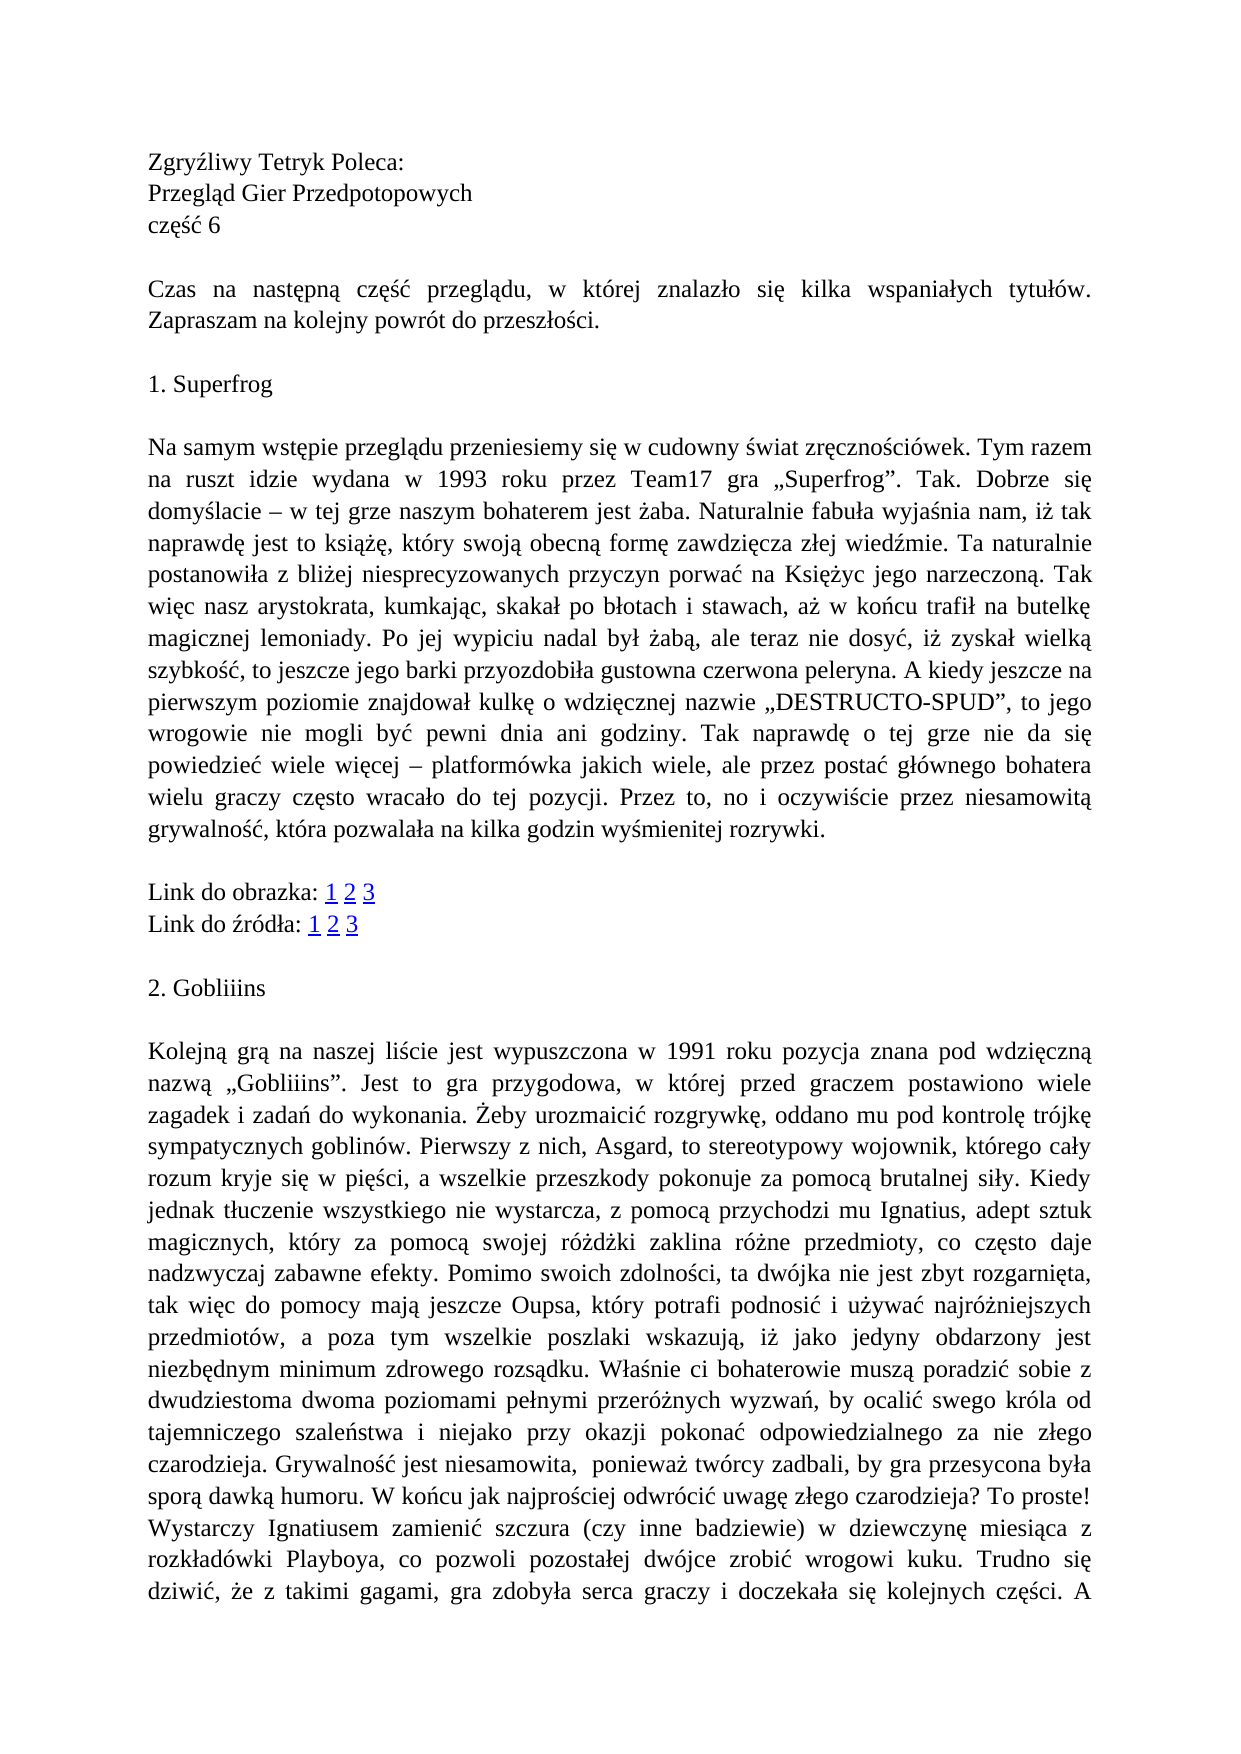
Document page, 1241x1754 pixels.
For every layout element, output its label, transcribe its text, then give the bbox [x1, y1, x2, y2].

text Zgryźliwy Tetryk Poleca: [148, 148, 1093, 175]
text 2. Gobliiins [148, 974, 1093, 1001]
text Link do obrazka: 1 2 3 [148, 878, 1093, 906]
text Link do źródła: 1 2 3 [148, 910, 1093, 938]
text część 6 [148, 211, 1093, 239]
text Czas na następną część przeglądu, w której znalazło się kilka wspaniałych tytułów. Zapraszam na kolejny powrót do przeszłości. [148, 275, 1093, 334]
text Na samym wstępie przeglądu przeniesiemy się w cudowny świat zręcznościówek. Tym razem na ruszt idzie wydana w 1993 roku przez Team17 gra „Superfrog”. Tak. Dobrze się domyślacie – w tej grze naszym bohaterem jest żaba. Naturalnie fabuła wyjaśnia nam, iż tak naprawdę jest to książę, który swoją obecną formę zawdzięcza złej wiedźmie. Ta naturalnie postanowiła z bliżej niesprecyzowanych przyczyn porwać na Księżyc jego narzeczoną. Tak więc nasz arystokrata, kumkając, skakał po błotach i stawach, aż w końcu trafił na butelkę magicznej lemoniady. Po jej wypiciu nadal był żabą, ale teraz nie dosyć, iż zyskał wielką szybkość, to jeszcze jego barki przyozdobiła gustowna czerwona peleryna. A kiedy jeszcze na pierwszym poziomie znajdował kulkę o wdzięcznej nazwie „DESTRUCTO-SPUD”, to jego wrogowie nie mogli być pewni dnia ani godziny. Tak naprawdę o tej grze nie da się powiedzieć wiele więcej – platformówka jakich wiele, ale przez postać głównego bohatera wielu graczy często wracało do tej pozycji. Przez to, no i oczywiście przez niesamowitą grywalność, która pozwalała na kilka godzin wyśmienitej rozrywki. [148, 433, 1093, 842]
text 1. Superfrog [148, 370, 1093, 398]
text Kolejną grą na naszej liście jest wypuszczona w 1991 roku pozycja znana pod wdzięczną nazwą „Gobliiins”. Jest to gra przygodowa, w której przed graczem postawiono wiele zagadek i zadań do wykonania. Żeby urozmaicić rozgrywkę, oddano mu pod kontrolę trójkę sympatycznych goblinów. Pierwszy z nich, Asgard, to stereotypowy wojownik, którego cały rozum kryje się w pięści, a wszelkie przeszkody pokonuje za pomocą brutalnej siły. Kiedy jednak tłuczenie wszystkiego nie wystarcza, z pomocą przychodzi mu Ignatius, adept sztuk magicznych, który za pomocą swojej różdżki zaklina różne przedmioty, co często daje nadzwyczaj zabawne efekty. Pomimo swoich zdolności, ta dwójka nie jest zbyt rozgarnięta, tak więc do pomocy mają jeszcze Oupsa, który potrafi podnosić i używać najróżniejszych przedmiotów, a poza tym wszelkie poszlaki wskazują, iż jako jedyny obdarzony jest niezbędnym minimum zdrowego rozsądku. Właśnie ci bohaterowie muszą poradzić sobie z dwudziestoma dwoma poziomami pełnymi przeróżnych wyzwań, by ocalić swego króla od tajemniczego szaleństwa i niejako przy okazji pokonać odpowiedzialnego za nie złego czarodzieja. Grywalność jest niesamowita, ponieważ twórcy zadbali, by gra przesycona była sporą dawką humoru. W końcu jak najprościej odwrócić uwagę złego czarodzieja? To proste! Wystarczy Ignatiusem zamienić szczura (czy inne badziewie) w dziewczynę miesiąca z rozkładówki Playboya, co pozwoli pozostałej dwójce zrobić wrogowi kuku. Trudno się dziwić, że z takimi gagami, gra zdobyła serca graczy i doczekała się kolejnych części. A [148, 1037, 1093, 1605]
text Przegląd Gier Przedpotopowych [148, 179, 1093, 207]
